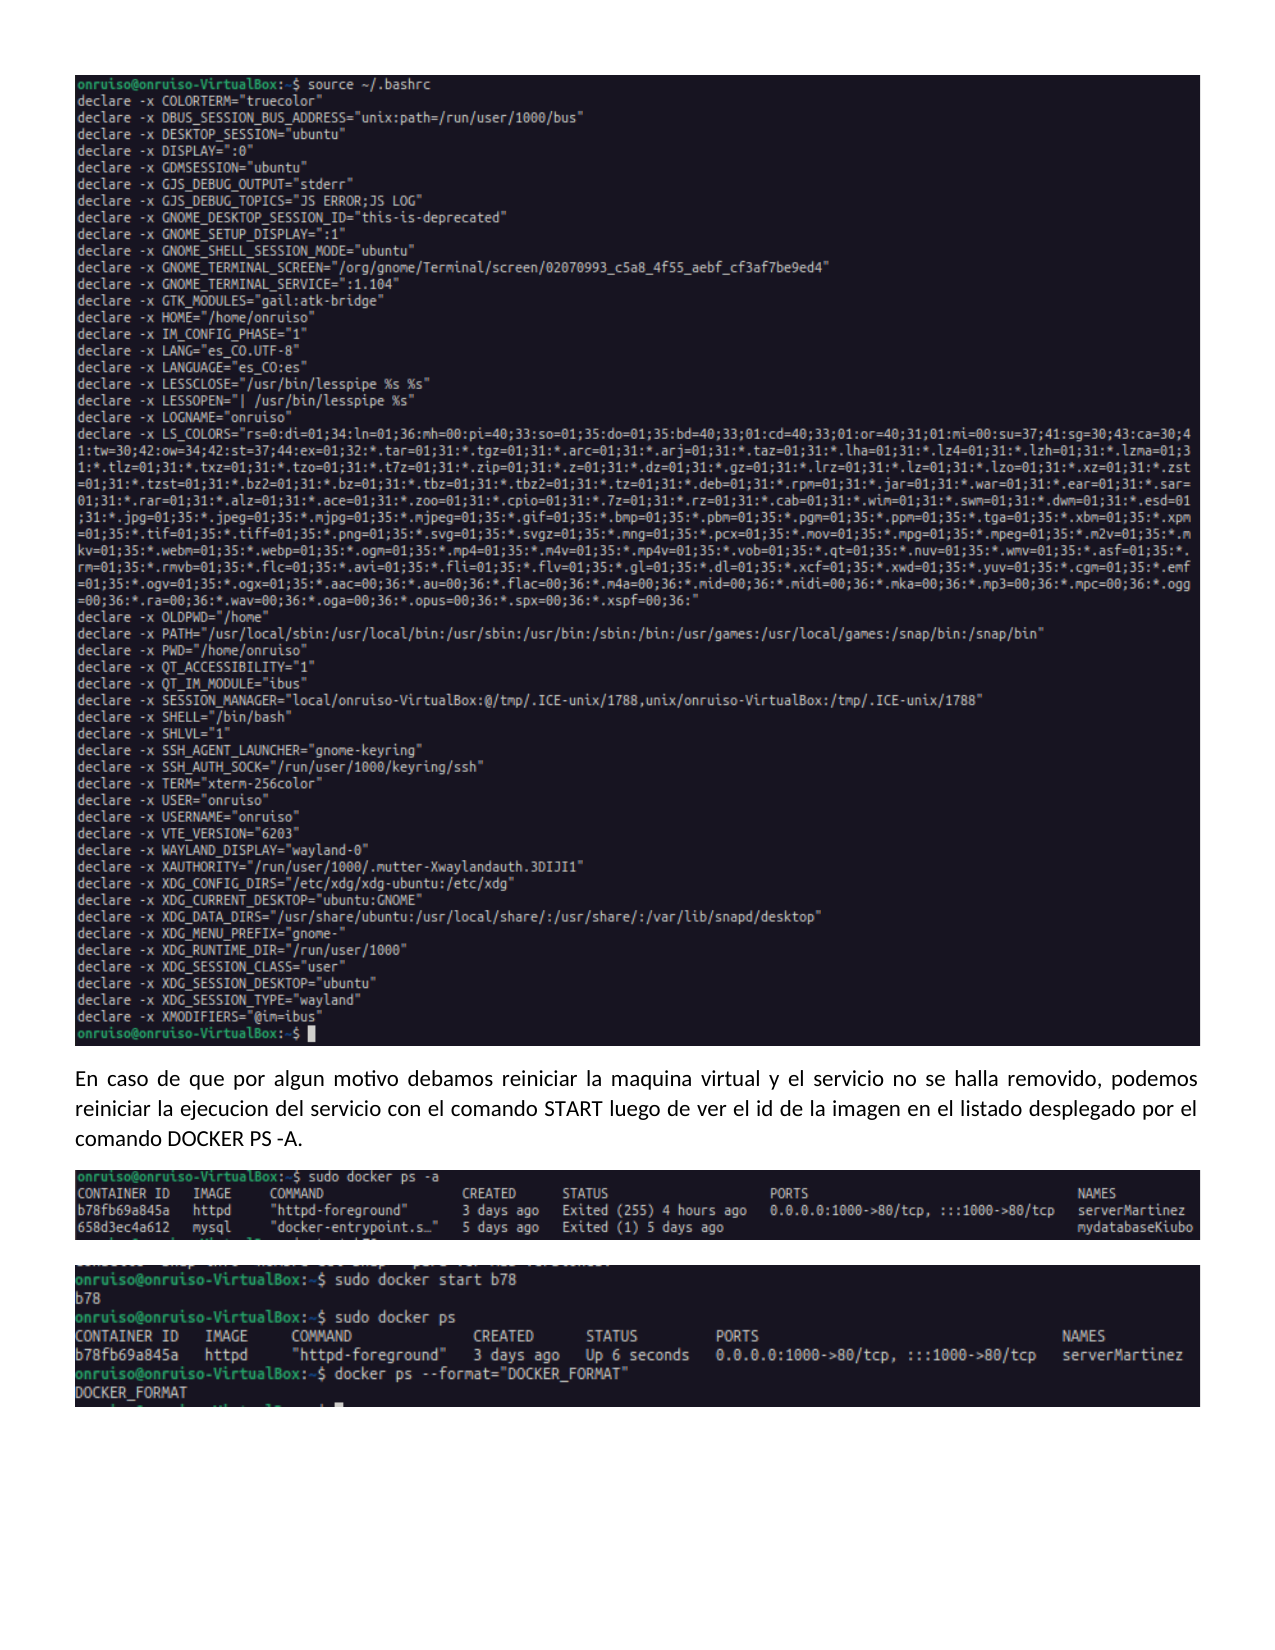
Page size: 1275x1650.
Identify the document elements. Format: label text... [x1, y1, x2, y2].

picture [75, 1170, 1200, 1240]
picture [75, 1265, 1200, 1407]
text En caso de que por algun motivo debamos reiniciar la maquina virtual y el servicio no se halla removido, podemos reiniciar la ejecucion del servicio con el comando START luego de ver el id de la imagen en el listado desplegado por el comando DOCKER PS -A. [75, 1064, 1200, 1152]
picture [75, 75, 1200, 1046]
